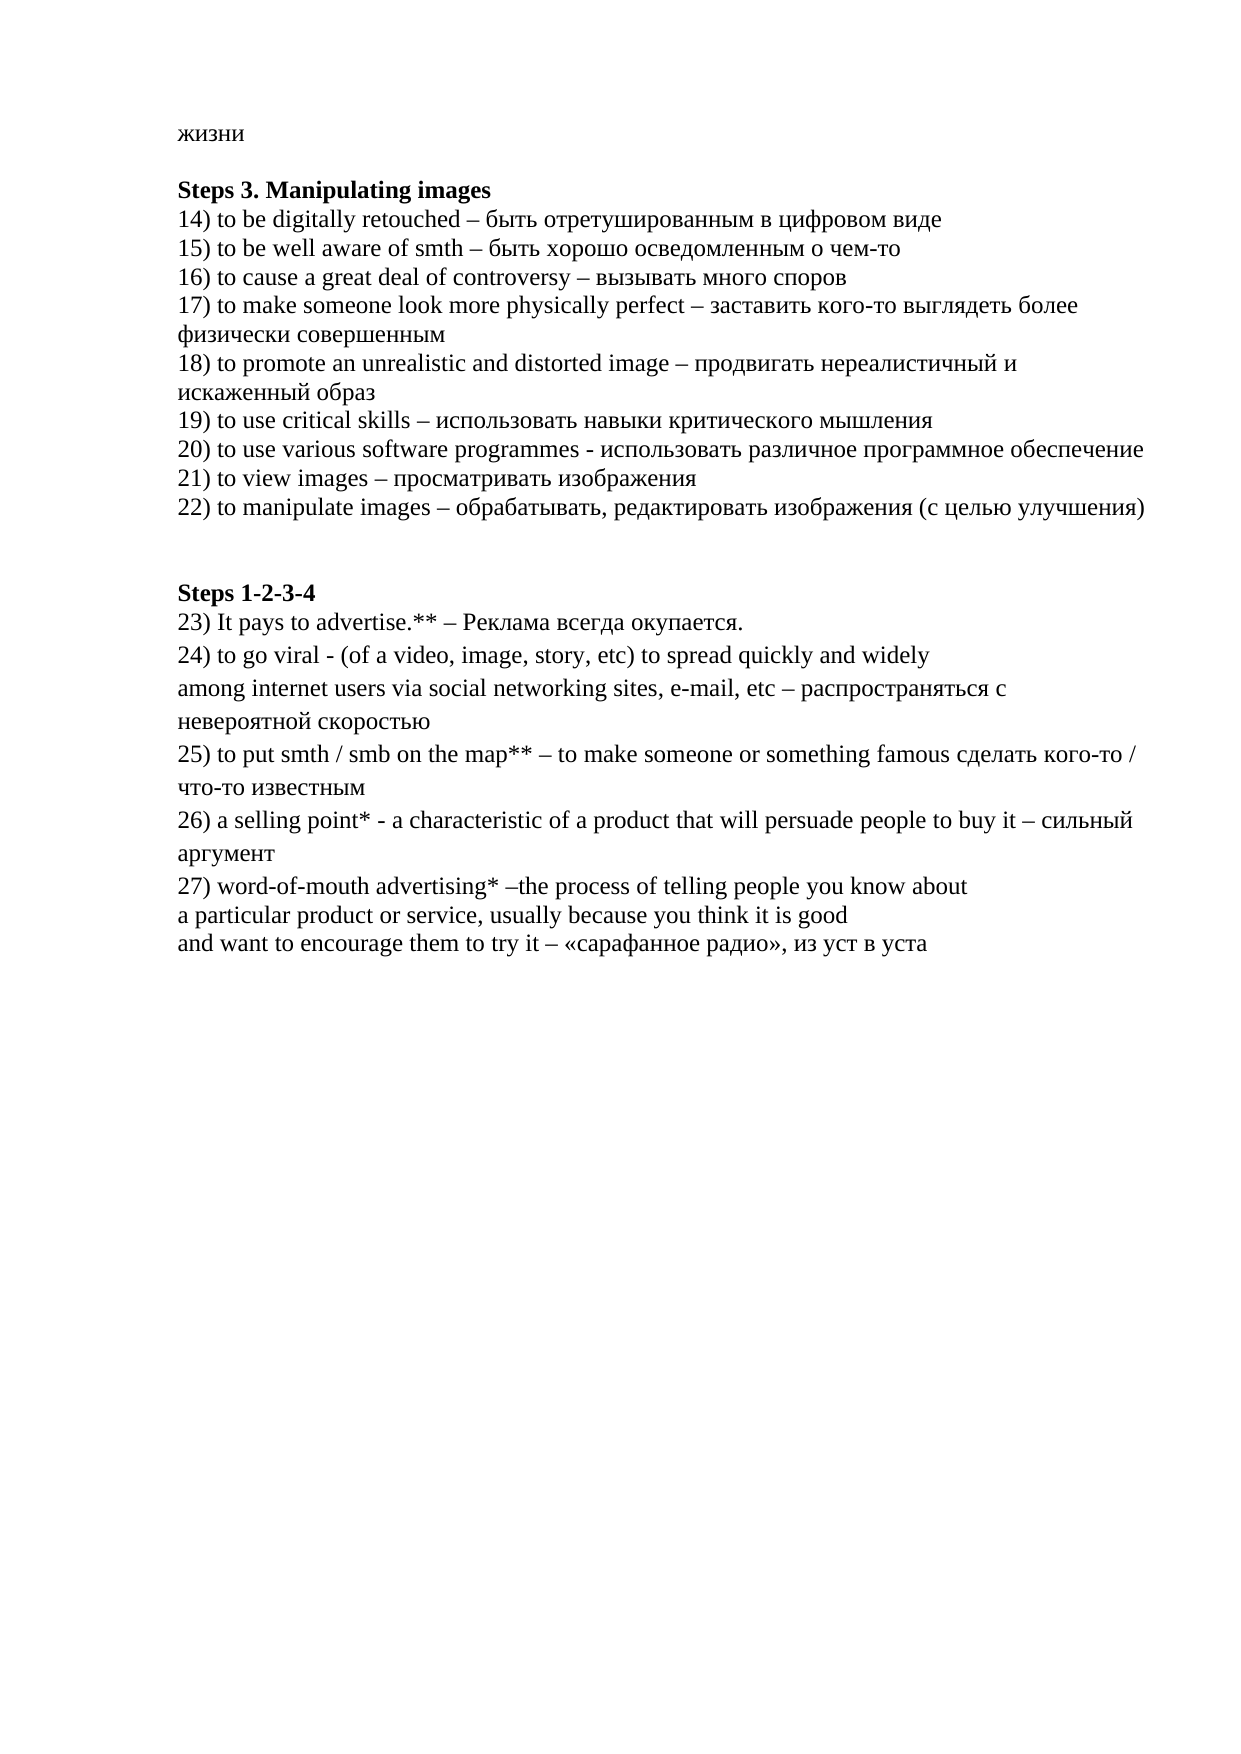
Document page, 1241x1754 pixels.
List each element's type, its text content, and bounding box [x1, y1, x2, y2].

text 27) word-of-mouth advertising* –the process of telling people you know about [177, 871, 1152, 900]
text невероятной скоростью [177, 706, 1152, 735]
text a particular product or service, usually because you think it is good [177, 900, 1152, 928]
subtitle 26) a selling point* - a characteristic of a product that will persuade people to buy it – сильный [177, 805, 1152, 834]
subtitle 25) to put smth / smb on the map** – to make someone or something famous сделать кого-то / [177, 739, 1152, 768]
text искаженный образ [177, 377, 1152, 406]
subtitle аргумент [177, 838, 1152, 867]
subtitle что-то известным [177, 772, 1152, 801]
text Steps 1-2-3-4 [177, 578, 1152, 607]
text 22) to manipulate images – обрабатывать, редактировать изображения (с целью улучшения) [177, 492, 1152, 521]
text 24) to go viral - (of a video, image, story, etc) to spread quickly and widely [177, 640, 1152, 669]
text 14) to be digitally retouched – быть отретушированным в цифровом виде [177, 204, 1152, 233]
text 17) to make someone look more physically perfect – заставить кого-то выглядеть более [177, 291, 1152, 319]
text 23) It pays to advertise.** – Реклама всегда окупается. [177, 607, 1152, 636]
text физически совершенным [177, 319, 1152, 348]
text 15) to be well aware of smth – быть хорошо осведомленным о чем-то [177, 233, 1152, 262]
text Steps 3. Manipulating images [177, 176, 1152, 204]
text 20) to use various software programmes - использовать различное программное обеспечение [177, 434, 1152, 463]
text 18) to promote an unrealistic and distorted image – продвигать нереалистичный и [177, 348, 1152, 377]
text 19) to use critical skills – использовать навыки критического мышления [177, 406, 1152, 434]
text 16) to cause a great deal of controversy – вызывать много споров [177, 262, 1152, 291]
text and want to encourage them to try it – «сарафанное радио», из уст в уста [177, 928, 1152, 957]
text among internet users via social networking sites, e-mail, etc – распространяться с [177, 673, 1152, 702]
text жизни [177, 118, 1152, 147]
text 21) to view images – просматривать изображения [177, 463, 1152, 492]
